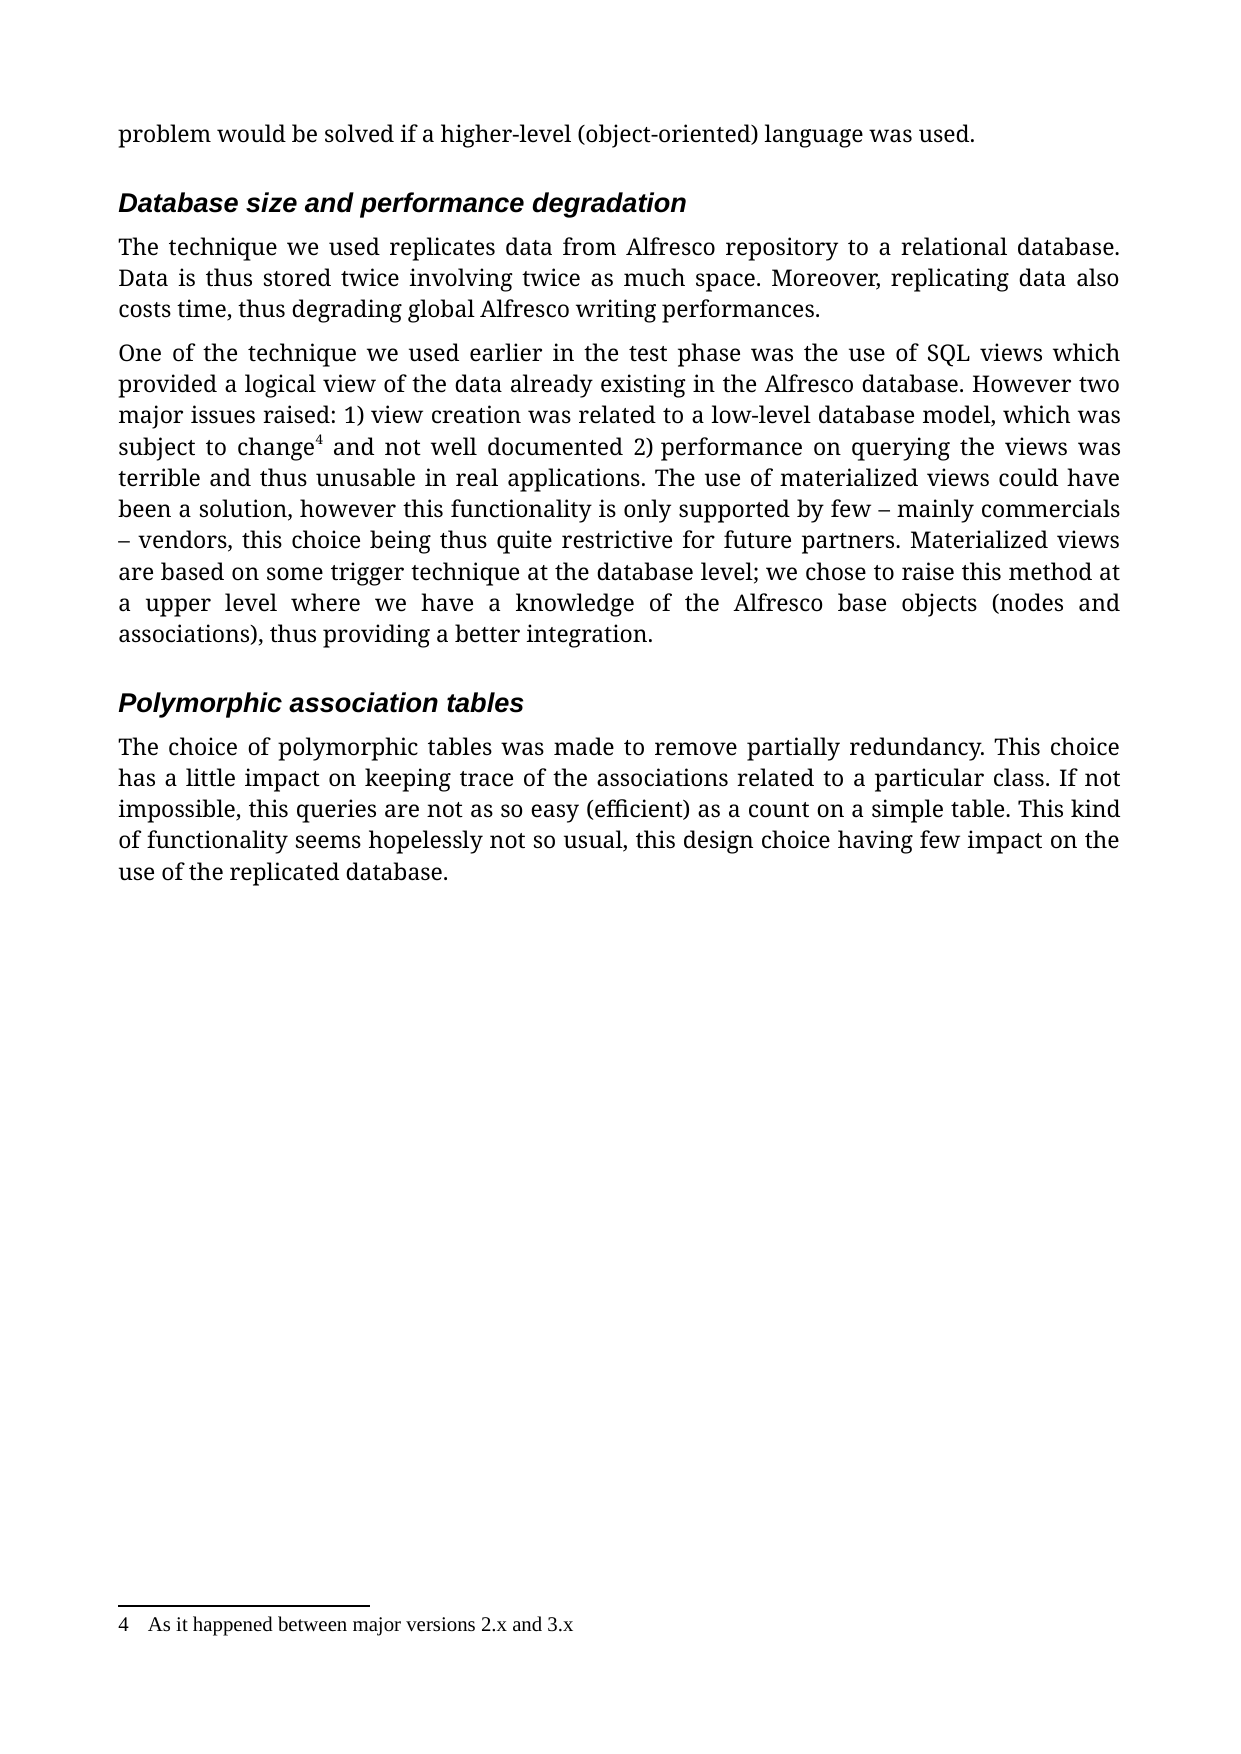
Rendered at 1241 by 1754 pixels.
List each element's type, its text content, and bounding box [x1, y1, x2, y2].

text One of the technique we used earlier in the test phase was the use of SQL views which provided a logical view of the data already existing in the Alfresco database. However two major issues raised: 1) view creation was related to a low-level database model, which was subject to change and not well documented 2) performance on querying the views was terrible and thus unusable in real applications. The use of materialized views could have been a solution, however this functionality is only supported by few – mainly commercials – vendors, this choice being thus quite restrictive for future partners. Materialized views are based on some trigger technique at the database level; we chose to raise this method at a upper level where we have a knowledge of the Alfresco base objects (nodes and associations), thus providing a better integration. [118, 337, 1122, 649]
text The choice of polymorphic tables was made to remove partially redundancy. This choice has a little impact on keeping trace of the associations related to a particular class. If not impossible, this queries are not as so easy (efficient) as a count on a simple table. This kind of functionality seems hopelessly not so usual, this design choice having few impact on the use of the replicated database. [118, 731, 1122, 887]
text As it happened between major versions 2.x and 3.x [118, 1612, 1122, 1636]
text problem would be solved if a higher-level (object-oriented) language was used. [118, 118, 1122, 149]
subtitle Polymorphic association tables [118, 687, 1122, 718]
subtitle Database size and performance degradation [118, 187, 1122, 218]
text The technique we used replicates data from Alfresco repository to a relational database. Data is thus stored twice involving twice as much space. Moreover, replicating data also costs time, thus degrading global Alfresco writing performances. [118, 231, 1122, 324]
